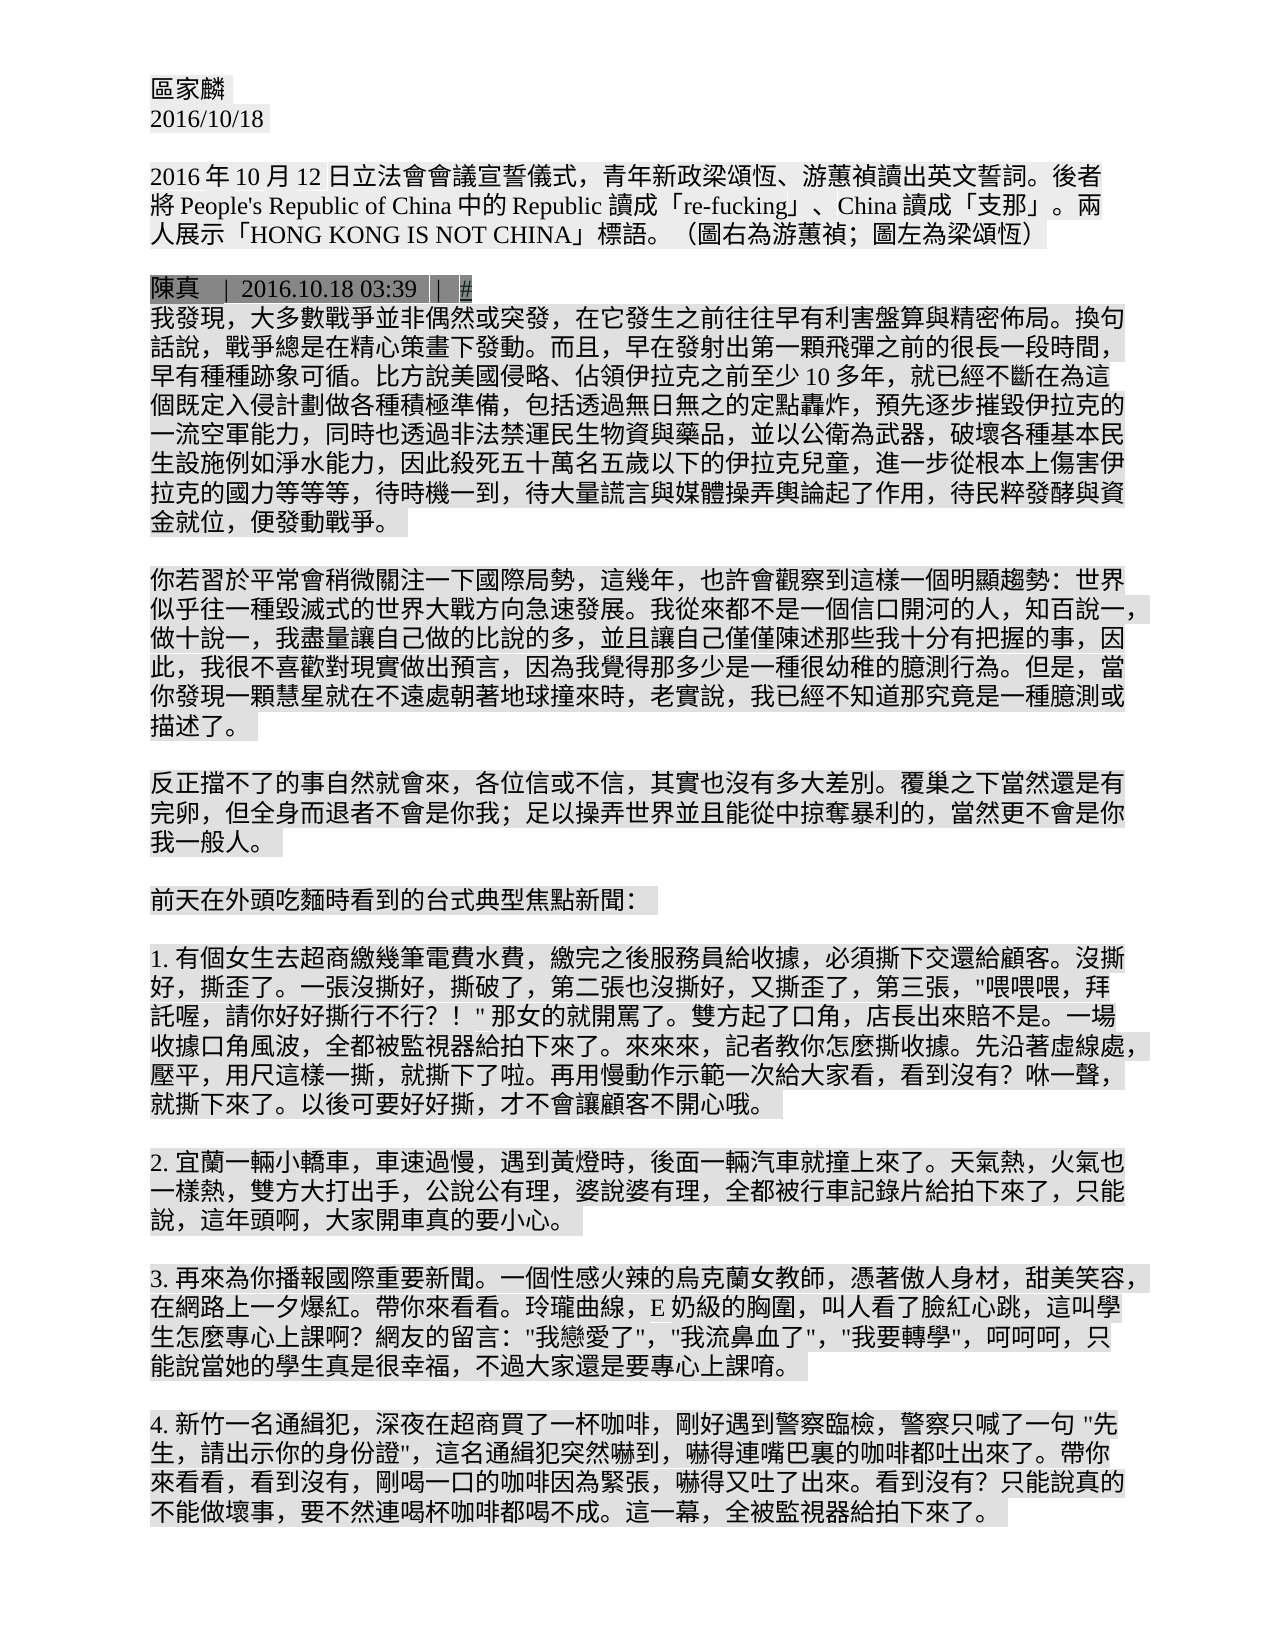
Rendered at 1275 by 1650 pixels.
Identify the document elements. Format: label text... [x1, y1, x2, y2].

text 陳真 | 2016.10.18 03:39 | # [150, 274, 1125, 304]
text 我發現，大多數戰爭並非偶然或突發，在它發生之前往往早有利害盤算與精密佈局。換句話說，戰爭總是在精心策畫下發動。而且，早在發射出第一顆飛彈之前的很長一段時間，早有種種跡象可循。比方說美國侵略、佔領伊拉克之前至少10多年，就已經不斷在為這個既定入侵計劃做各種積極準備，包括透過無日無之的定點轟炸，預先逐步摧毀伊拉克的一流空軍能力，同時也透過非法禁運民生物資與藥品，並以公衛為武器，破壞各種基本民生設施例如淨水能力，因此殺死五十萬名五歲以下的伊拉克兒童，進一步從根本上傷害伊拉克的國力等等等，待時機一到，待大量謊言與媒體操弄輿論起了作用，待民粹發酵與資金就位，便發動戰爭。 你若習於平常會稍微關注一下國際局勢，這幾年，也許會觀察到這樣一個明顯趨勢：世界似乎往一種毀滅式的世界大戰方向急速發展。我從來都不是一個信口開河的人，知百說一，做十說一，我盡量讓自己做的比說的多，並且讓自己僅僅陳述那些我十分有把握的事，因此，我很不喜歡對現實做出預言，因為我覺得那多少是一種很幼稚的臆測行為。但是，當你發現一顆慧星就在不遠處朝著地球撞來時，老實說，我已經不知道那究竟是一種臆測或描述了。 反正擋不了的事自然就會來，各位信或不信，其實也沒有多大差別。覆巢之下當然還是有完卵，但全身而退者不會是你我；足以操弄世界並且能從中掠奪暴利的，當然更不會是你我一般人。 前天在外頭吃麵時看到的台式典型焦點新聞： 1. 有個女生去超商繳幾筆電費水費，繳完之後服務員給收據，必須撕下交還給顧客。沒撕好，撕歪了。一張沒撕好，撕破了，第二張也沒撕好，又撕歪了，第三張，"喂喂喂，拜託喔，請你好好撕行不行？！" 那女的就開罵了。雙方起了口角，店長出來賠不是。一場收據口角風波，全都被監視器給拍下來了。來來來，記者教你怎麼撕收據。先沿著虛線處，壓平，用尺這樣一撕，就撕下了啦。再用慢動作示範一次給大家看，看到沒有？咻一聲，就撕下來了。以後可要好好撕，才不會讓顧客不開心哦。 2. 宜蘭一輛小轎車，車速過慢，遇到黃燈時，後面一輛汽車就撞上來了。天氣熱，火氣也一樣熱，雙方大打出手，公說公有理，婆說婆有理，全都被行車記錄片給拍下來了，只能說，這年頭啊，大家開車真的要小心。 3. 再來為你播報國際重要新聞。一個性感火辣的烏克蘭女教師，憑著傲人身材，甜美笑容，在網路上一夕爆紅。帶你來看看。玲瓏曲線，E 奶級的胸圍，叫人看了臉紅心跳，這叫學生怎麼專心上課啊？網友的留言："我戀愛了"，"我流鼻血了"，"我要轉學"，呵呵呵，只能說當她的學生真是很幸福，不過大家還是要專心上課唷。 4. 新竹一名通緝犯，深夜在超商買了一杯咖啡，剛好遇到警察臨檢，警察只喊了一句 "先生，請出示你的身份證"，這名通緝犯突然嚇到，嚇得連嘴巴裏的咖啡都吐出來了。帶你來看看，看到沒有，剛喝一口的咖啡因為緊張，嚇得又吐了出來。看到沒有？只能說真的不能做壞事，要不然連喝杯咖啡都喝不成。這一幕，全被監視器給拍下來了。 還有好多島內外重要新聞。我常為此感到很沮喪，我為什麼生活在這樣一種毫無文化與基本智能的腦殘社會？實在痛苦到爆！這像是做為一個人應該有的生活樣貌嗎？前天深夜十二點多，看完夜診去吃晚餐時，發現原本空無一人的街弄巷道竟然擠滿人潮，每個人低頭察看手機，大概又是在抓什麼精靈之類。當世界發展到一種瀕臨浩劫的時刻，這島上的人們卻普遍還是這樣無腦過活，每天日復一日地接收各種千篇一律的所謂 "新聞"：這輛車撞上那輛車，這個人出了洋相，那個人鬧了笑話，這個妞奶子多大呀，那個哥多帥啊，長得像這位明星，像那位名人，來來來，幫大家比對一下相似度有多少；要不就是網友說這樣，網友說那樣，或是監視器或行車記錄器或youtube上又拍到什麼好好笑好刺激好好玩很低級的八卦畫面哦。 至於那些具有所謂社會意識的所謂覺醒公民們，恰恰是比諸一般愚夫愚婦更為沉睡的一群，為虎作倀，愚不可及；帶頭者甚且良心被狗吃了，存心為惡使壞，高唱所謂民主與進步，踐踏公義，謀取一己私利。這些人已無可救藥，我就不說了。 言歸正傳。今年六月中旬，在俄羅斯聖彼得堡一個國際經濟論壇上，對著一群西方媒體，普丁如此說道： 各位，請你們仔細聽我說，在座各位都是成年人了，我並不是要你們回去在你們的媒體上轉述我講的每一句話，我同時也無意於影響你們的觀點，我只是以一種相當個人性質的立場對你們說話。在過去數十年來，我們成功避免了全球性的武裝衝突，不管是攻擊性或防禦性的核武都受到控制，但是，現在這種情況改變了，有人 (指美國) 就是想在核武上稱霸，並且企圖採取先發制人的核武攻擊，而這就是世界安全危機之絕對關鍵所在。根據國際法，反彈道飛彈系統是被禁止的，但此一國際條約，如今已蕩然無存。 普丁說：我並不是一個婆婆媽媽嘮嘮叨叨的人，但我必須指出，當美國片面廢棄1972年好不容易簽署的 ABM 協議 (即當年美蘇同意除雙方首都外，不得佈署任何反飛彈防禦體系之 "反彈道飛彈協議") 時，它事實上也對全球安全體系給予致命一擊。我在2002年曾宣示俄國將不會發展反導彈防禦體系，但是，面對現在這樣一種局面，我不得不改變立場，以求戰略平衡。不管我們對美國提出多少裁減武器的提議，他們總是拒絕，並且一意孤行。 普丁說：我不知道你們信不信，有些事我畢竟不方便公開說，因為這會讓我顯得相當粗魯而無禮。我只能說，我們確實竭盡所能提出一些雙方可以接受的裁減軍備競賽方案，但一再遭到拒絕。如今，美國竟然在羅馬尼亞部署反導彈系統，理由是說他們必須防備伊朗的核武威脅，但這根本不是事實，哪來的什麼伊朗核武威脅？當我們協助美國和伊朗共同達成和平協議，美國卻依然在羅馬尼亞部署反導彈系統，這表明了美國存心就是要說謊。美國說，這些只是一種防禦飛彈系統。但這完全不是事實。所謂防禦，其實只是整個飛彈攻擊系統的一部份，它足以攻擊一千公里以上的目標範圍，並且足以摧毀它國的核武能力。 普丁說，各位知道，過去70年來，我們之所以能避免全球性的武裝衝突是因為一種軍事上的恐怖平衡，你威脅我，我也可以威脅你，這樣一種互相威脅的平衡狀態，確保了彼此的安全，誰都不敢輕舉妄動。但是，美國人現在卻企圖毀棄這樣一種平衡，我實在不知道他們心裏在想什麼。我相信，第三次世界大戰如今已難以避免，而且將會是由美國發動，我知道這將會是一場極具毀滅性的戰爭。也許我不應該說 "我知道"，而是應該說，"我保證" 這場浩劫將會到來。 普丁譴責美國一直在愚弄美國人民，使得美國人至今仍然完全矇在鼓裏而不知大難臨頭。普丁說，這讓他十分焦慮，因為這樣一種無知，將使得戰爭更加難以避免。普丁說：我無法想像，怎麼會有人對當今世界迫在眉睫且難以逆轉的血腥浩劫如此無知。 普丁說：美國炒作的所謂 "伊朗威脅論" 純粹是一種謊言，一種軍事藉口。我實在不知道要如何改變向來緊密操控輿論的西方媒體，不知道如何讓西方社會大眾能夠知道問題的嚴重性，並且知道美國及北約組織 (NATO) 如何緊鑼密鼓地準備發動一場世界大戰。同時也該讓他們知道，究竟世界上是誰 (指美國) 在軍事上大力援助回教極端組織亦即 ISIS，助其壯大來 (為美國) 打擊主要敵人，並且在敘利亞刻意製造一種難以平息戰亂的政治氛圍。普丁說，美國人應該要清楚知道他們的政府之所作所為。 普丁說：各位，希望你們不會覺得我好像是在譴責你們，我並無此意。我只是想跟你們說，國際關際就如同數學一般，非關個人。面對這樣一種局面，我們被迫只能做出相對應的反應。 普丁的原始談話，參見： https://goo.gl/7KK8tI 四個月過去了，西方媒體並沒有回應普丁的要求，並沒有帶動任何輿論讓西方大眾明白問題的嚴重性。有位美國記者，雖然我不是很喜歡，但他講了一些很平常的話，或多或少也是我想說的： https://goo.gl/MwAu03 他說，我從來不曾像現在這樣為這個地球感到憂慮，我從來不曾如此煩惱即將發生在這地球上的血腥浩劫。假若我們還來得及發出警報，那麼，全球各地的自由愛好者，全球各地嚮往文明生活的人們，以及世界各地厭惡戰爭的人民，就應該聚集起來，不管你是白人或黑人，年輕人或老年人，不管你是天主教或回教，自由派或保守派，不管你來自何方，不管你是什麼樣的人，都應該致力於阻止這場大災難的發生，阻止美國蓄意使全球衝突持續惡化藉以從中漁利。我們若不阻止核戰的發生，全世界所有貨幣都將一夕之間成為廢紙。 他引述普丁說，我實在不知道如何把我們的想法帶到西方世界，因此，我想跟你們提出請求，請求你們務必想辦法發起這樣一些討論，阻止災難的發生。假若可以帶動這樣一些討論，也許我們尚有可能使得原本勢不可免的災難逆轉，轉向和平。在一些全球議題上，我曾見識過人民一旦採取行動的驚人集體力量，或許將可迫使向來唯我獨尊、為所欲為的西方掌權者改變他們的狂妄作法，從而阻止世界末日 (Armageddon) 的到來。 這個月(十月) 初，普丁中止一項與美國的核武裁減協議。更令人驚駭的是，上個月九月底直到十月二日，俄羅斯發佈了一系列空前的核子攻擊防護演習，參與演習人員高達四千萬人，並且召回所有海外高官及其家屬，共赴國難。根據 "環球網" 的報導，俄羅斯當局對於此次牽扯一般平民百姓的空前龐大核武演習，發布了底下的訊息： 我們企圖盡量讓這一切演習公開化，為的是讓全球知道事態之嚴重，我們更要向 "大洋彼岸的夥伴們" 傳遞兩條訊息： 第一，我們已經準備好了，你們呢？第二，倘若你們決定冒險，請勿心存任何僥倖，我們保證將與你們同歸於盡。 幾天後，也就是十月五號，美國陸軍參謀總長 Mark Milley 在美國陸軍協會的年度專題會議中，面對數千名美國官兵及數十個國家的軍事代表，毫無遮掩地發表一場近乎宣戰式的恐怖威脅，請大家務必觀看他講話時那種氣燄囂張的嘴臉，而這恰恰是美國最真實的模樣。他說，這場全球武裝衝突，他幾乎可以保證一定會爆發，而且將會集中在人口高度密集處。 https://youtu.be/-wCwJ8pfXXo 這位王八蛋張牙舞爪地如此說道： 我要對那些反美的人，那些企圖傷害我們的人，那些散佈全球各地企圖傷害我們以及我們的夥伴與朋友之生活方式的人挑明了說，不管遭遇多大的挑戰，不管我們處於什麼樣的狀況，不管我們正在做些什麼，我們都將會對你迎頭痛擊，我們可以保證，你們肯定從來不曾被打得如此淒慘。請你們千萬不要搞錯這一點。不論何時，不論何地，我們將消滅世上任何敵人。 我的 "報導" 到此結束。我不知道還能再多說些什麼。這世上，很多男女老幼早已身陷煉獄，也許屬於我們的那一份，就在不遠之處。 [150, 304, 1125, 1556]
text 香港也有這類腦殘人渣，其正義凜然的嘴臉請見： https://goo.gl/QD8JS2 一個人要提出任何政治主張當然沒問題，有問題的是宣揚這類主張時的內涵、手段和態度。 說到獨立，我真心覺得我現在居住的台南永康區，應該獨立成永康民主共和國，才合乎歷史正義與民主人權的真諦，因為永康人口密度全台最高，數量龐大，足以選出總統沒問題。平常光是選里長就很激烈了，殺聲震天，砲聲隆隆，理應提昇層次到部長或縣市長選舉的等級才對，例如，改稱復國市、復華市或東橋郡、大橋郡等等，藉以緬懷日本鬼子對台灣人的偉大恩澤，一概以郡稱之。永康至少可以規畫出 30 個郡，各自選出郡長。郡底下再設州，比方說奇美州、炮校州等等。 在文化上，永康人更是與民主素養還不夠水準的台南人有所區隔。台南雖然號稱民主聖地，但聖地中之聖地則非永康莫屬，簡直就是台灣民主的源頭，民主台灣的 "耶路撒冷"！在這片聖地中之聖地上，完全以民為尊，實施直接民權，每個人都是王，看你要做什麼都可以，當然，你的拳頭要夠大才行。 每次當我實踐直接民主，例如直接把車子停在馬路中央下車買菜或買個飲料時，學姊就會糾正，因為她民主素養還不夠。我都會跟她教導說，"拜託哦，這裏是民主聖地耶，妳以為還住在劍橋嗎？" 在民主聖地，就算你要停車在平交道鐵軌上也是可以的，如果有人因此被警察開罰單，我就認輸，算你厲害。基本上這是不可能的。台南民主聖地的警察民主素養都非常高，更不用說永康民主共和國了。看你喜歡蛇行、大S形，小s形，或是逆向，原地倒車360度迴轉，瞬間加速轉彎...等等等，統統可以，深度展現民主活力。 永康獨立後，一方面還能增加稅收，設立關稅壁壘，自己的蔬菜自己種，自己的香蕉自己吃，而且，什麼服貿貨貿，絕不容許發生。媒體業更是蓬勃發展，我很樂意推薦左鄰右舍幾位向來關心國家大事、連每天煮菜作飯都不忘大聲申論國民黨之腐敗的歐巴桑和有為青年擔任媒體主管，繼續教育國民，闡揚民主真諦。 我國(永康民主共和國)的製藥業就更是驚人了，三步一家店，五步一工廠，連看板招牌都不用，光是幾個燒杯和本生燈，就能研發出各種神藥。而且採一條龍經營模式，有的部門負責研發，有的負責販售，透過民主電台的大放送，長年銷售成果極其顯著，佔我國 GD P至少八成以上，創造至少 10 萬就業人口。職是之故，特別歡迎技術移民，特別歡迎腎臟科醫師、護士及洗腎業者移民我國。 公衛方面亦不遑多讓，光是垃圾處理就足以獲得世界各國專利，採自然烘乾殺菌法，說來也是一種結合太陽能科技的綠能生物技術，不管是吃剩的餿食，或是爛掉發霉的皮鞋或襪子，乃至馬桶、床舖，直接丟到馬路邊就行，微生物會自動分解，太陽高溫足以保證徹底殺菌，而且垃圾湯汁滲入土壤後，更能大大添加土壤的營養成份及各項重要微量元素。 我國 (永康民主共和國)尤其重視傳統文化的保存，比方說，所謂 "死貓吊樹頭，死狗放水流"，這項偉大風俗如今上哪找？只能來到我國也許才找得到。貓咪死了，豈能火化，太沒有內涵了！應該吊在樹頭才對。狗狗死了，就拿去台南運河放水流。不過，以後台南運河不屬於我國固有領土，還好我國境內還有一條鹽水溪，大家可多加利用。 我現在住的地方，路旁有一排紅磚綠樹人行道。雖說是人行道，其實是多功能使用，很多趕去工廠上班或趕下班的工廠員工，會利用這條紅磚綠樹人行道飆車，直線加速。所謂時間就是金錢，大大增加我國產能競爭力。幾年來，也才撞死一人而已，值得。死者的腦漿就灑在地面上自然烘乾，一年後仍有遺跡，說來也算是一個為國捐軀的民主烈士。我每天路過，看到地上長長一條數公尺血痕，總會油然升起一股詩意，很想吟詩，抒發心裏的感動。 紅磚綠樹人行道上有隻貓咪就更神奇了，牠吊在樹梢足足兩三年，方才化成一堆白骨，脫落地面，而且皮毛與骨頭自然分離，保存得相當完整。紅磚綠樹人行道旁邊就是大橋國中，如果上生物課需要動物標本，這裏多得是，免費的，而且純天然，生物多樣性充足，有貓狗、老鼠、蝙蝠以及各種不明生物內臟可供學生化驗，進行研究。 另外，當今之世，人口老化已是世界各國的一大頭痛問題，拖垮整個國力，但我國(永康民主共和國)早有遠見，絕無此問題。因為我國老年人發生意外的風險非常高，平常只要走路出門，光是穿越兩條馬路去買個燒餅吃，平安歸來的機率其實就不是很高。說來也是一種純天然的人口控制方法，相當先進，消弭人口老化問題於無形之中。而且，能夠存活下來的街頭戰士們，競爭力都相當高，基因素質特別好，有助於優化人口品質。 我國(永康民主共和國)的優點真的說不完。可別看它面積小，其實你就算不用出國，照樣可以看遍全世界。這是怎麼辦到的？說來就有點難了，進入哲學最高層次了。這得歸功於永康民主共和國的前身台南市市長賴啥咪。他發明了一種命名主義，簡單說，名字決定了內涵。比方說，你想看亞馬遜叢林嗎？跑那麼遠太危險了，萬一遇到食人族怎麼辦？永康民主共和國就有了，復國郡再過去那一帶不是常積水嗎？有時也沒看到下雨，地上仍然永遠還是一灘水。那就是了！掛個牌子就是某某生態沼澤區了，媲美亞馬遜。 而且，有些生態沼澤區，從某個角度看，簡直就是莫內的 "花園" 名作再現。可別以為這是我瞎掰的喔，這是事實，只是地點在台南虎頭埤就是，不在我國(永康民主共和國)境內。不過，哲學原理是一樣的。 想看競技場也不用跑到羅馬，我國(永康民主共和國)境內就有很多這類建築。平常養蚊子，順便用來研究登革熱，但蚊子館的真正價值不在眼前當下，而在千百年之後，將成為一座座古蹟。年代如果再久遠一點、眼光再放更遠一點的話，比方說一百萬年後，更是具有重要考古價值。 我得出門幹活了，沒空繼續介紹我國 (永康民主共和國) 之博大精深，總之，歡迎大家來移民。不過，我因為民主素養不夠，文化品味不高，住不慣，住得很自卑，決定下個月要移民，同樣是去到一個民主聖地，不過，那個民主聖地有捷運，有一點點馬路可以走路，所以我也就認了。不滿意也得接受了。 至於將來，希望回歸祖國終老，但祖國究竟哪裏比較適合像我這樣缺乏競爭力的人居住，其實我還不清楚。山明水秀之地很多，空靈毓秀，但去到現場往往也都是一番龍爭虎鬥。再說，祖國人民是否真心把你當同胞看，恐怕還是個問題。 要不就學阿遠，移民到洋鬼子的地方吧？可是，比起洋人，感覺自己的競爭力好像又太強了點，礙手礙腳的，這個不行，那個不行，不是很民主自由，連內褲吊在自己家裏的客廳，恐怕都會影響所謂市容，或是害到隔壁沒見過世面的洋人阿婆嚇出心臟病。而且，洋人世界開支之昂貴，不是一般人住得起。 偌大天地，想找個安靜乾淨的容身之處還真不容易。原本要說的是，你要採取何種政治主張我都沒意見，我有意見的是挑撥族群仇恨，迎合外敵，分裂自我，製造內部敵人；以某種主張為幌子，遂行背後充滿恐怖惡意的更大政治目的。台港兩地之所謂獨，大都是這樣一種西方勢力仇中反華的馬前卒。 黨外時，當我仍主張台獨時，我總以為自己並非西方勢力的走狗。個人當然可以例外，但是，當運動做為一個整體時，它其實本質上就是如此，它不是真的在乎什麼獨立自主，而只是聽命於某個非常恐怖的混蛋壞人，把他當主子，把自己當狗，咬自己的弟兄姊妹，傷害自己的長上祖宗。 陳真 2016. 10. 18. ==================== 深耕仇恨 區家麟 2016/10/18 2016年10 月12 日立法會會議宣誓儀式，青年新政梁頌恆、游蕙禎讀出英文誓詞。後者將People's Republic of China中的Republic 讀成「re-fucking」、China讀成「支那」。兩人展示「HONG KONG IS NOT CHINA」標語。（圖右為游蕙禎；圖左為梁頌恆） [150, 75, 1125, 249]
